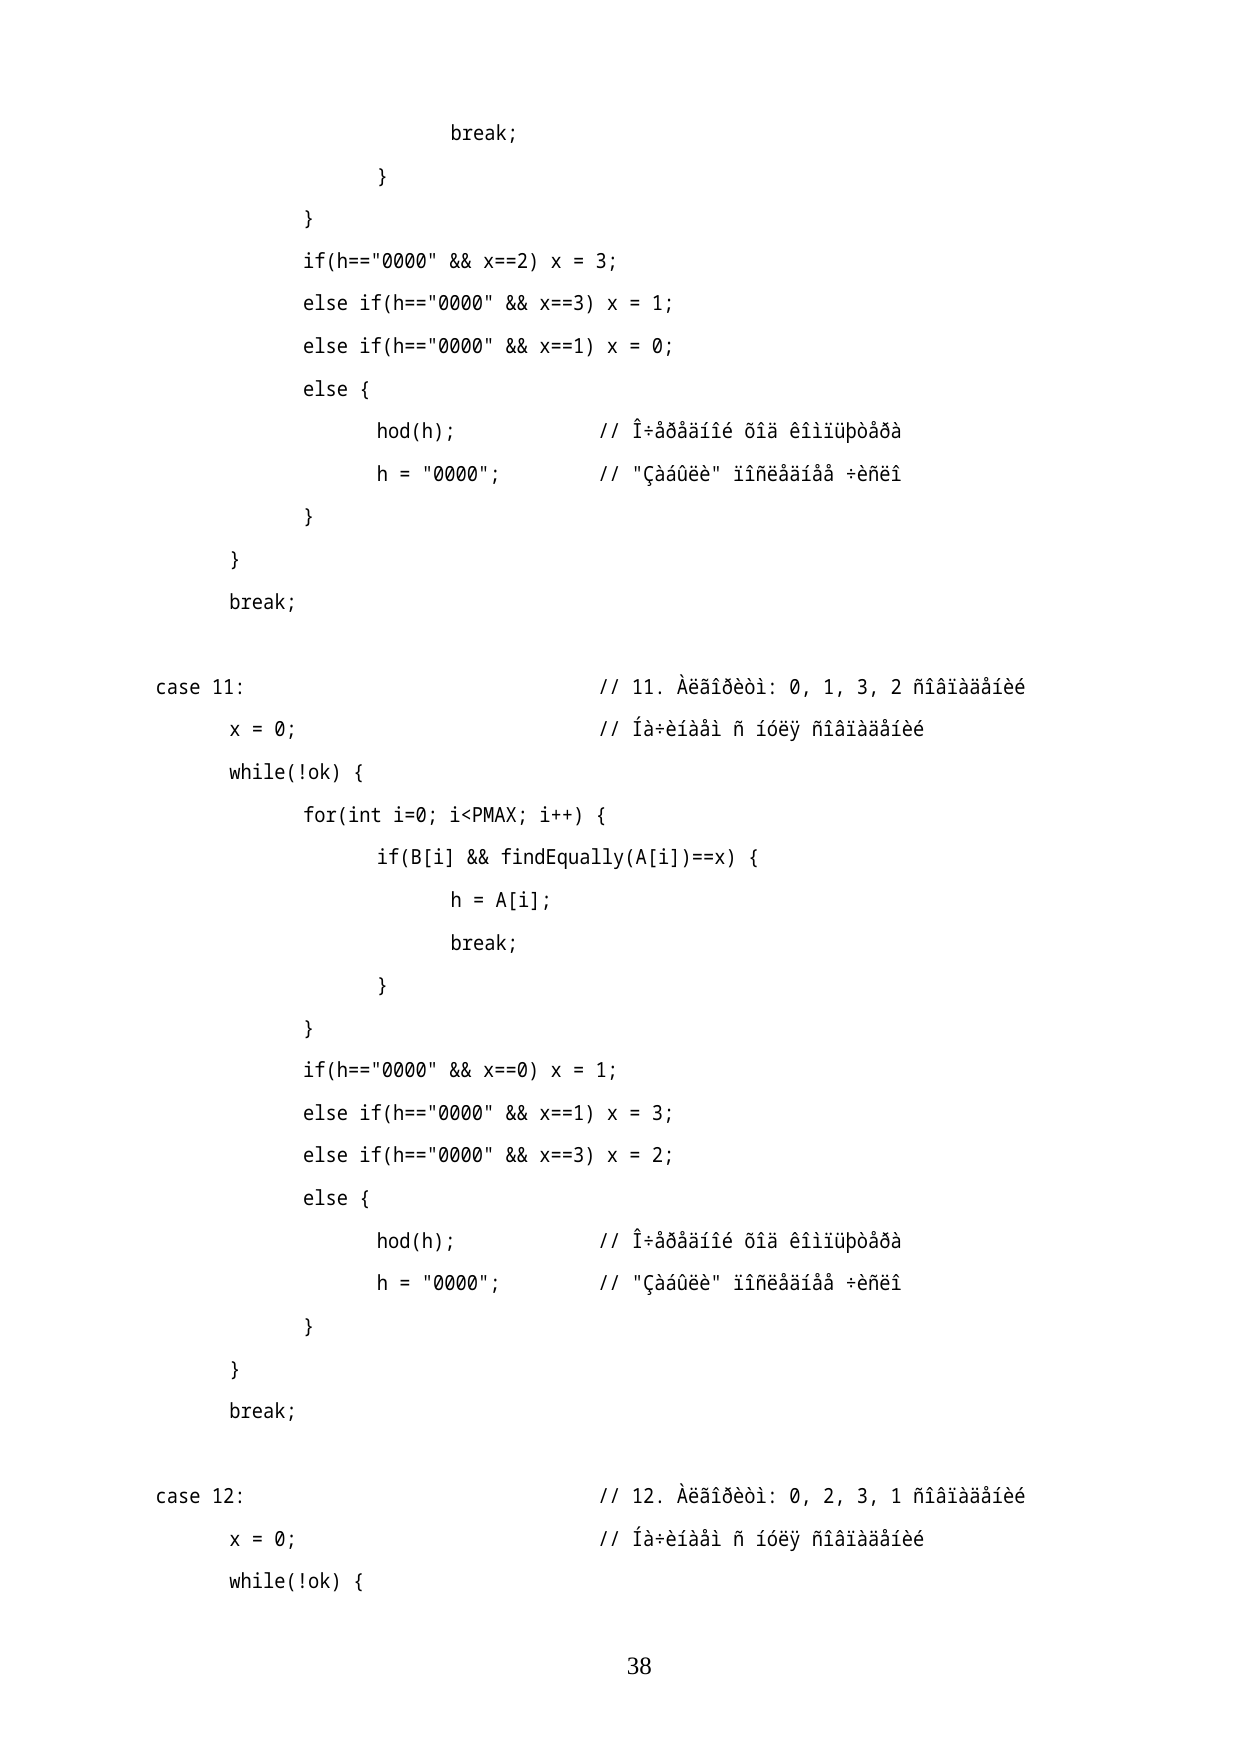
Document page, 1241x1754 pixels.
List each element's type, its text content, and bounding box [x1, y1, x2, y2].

text hod(h); // Î÷åðåäíîé õîä êîìïüþòåðà [155, 1226, 1181, 1254]
text } [155, 1013, 1181, 1041]
text } [155, 544, 1181, 573]
text break; [155, 928, 1181, 956]
text else { [155, 374, 1181, 402]
text for(int i=0; i<PMAX; i++) { [155, 800, 1181, 828]
text else if(h=="0000" && x==3) x = 1; [155, 288, 1181, 317]
text h = A[i]; [155, 885, 1181, 913]
text while(!ok) { [155, 757, 1181, 786]
text x = 0; // Íà÷èíàåì ñ íóëÿ ñîâïàäåíèé [155, 1524, 1181, 1552]
text if(h=="0000" && x==2) x = 3; [155, 246, 1181, 274]
text } [155, 1354, 1181, 1382]
text if(B[i] && findEqually(A[i])==x) { [155, 842, 1181, 871]
text else if(h=="0000" && x==1) x = 0; [155, 331, 1181, 359]
text while(!ok) { [155, 1567, 1181, 1595]
text case 11: // 11. Àëãîðèòì: 0, 1, 3, 2 ñîâïàäåíèé [155, 672, 1181, 700]
text if(h=="0000" && x==0) x = 1; [155, 1055, 1181, 1084]
text h = "0000"; // "Çàáûëè" ïîñëåäíåå ÷èñëî [155, 1268, 1181, 1297]
text else if(h=="0000" && x==1) x = 3; [155, 1098, 1181, 1126]
text else { [155, 1183, 1181, 1212]
text } [155, 161, 1181, 189]
text h = "0000"; // "Çàáûëè" ïîñëåäíåå ÷èñëî [155, 459, 1181, 487]
text break; [155, 587, 1181, 615]
text } [155, 1311, 1181, 1339]
text } [155, 970, 1181, 999]
text else if(h=="0000" && x==3) x = 2; [155, 1141, 1181, 1169]
text break; [155, 1396, 1181, 1425]
text } [155, 502, 1181, 530]
text break; [155, 118, 1181, 147]
text x = 0; // Íà÷èíàåì ñ íóëÿ ñîâïàäåíèé [155, 714, 1181, 743]
text case 12: // 12. Àëãîðèòì: 0, 2, 3, 1 ñîâïàäåíèé [155, 1481, 1181, 1510]
text hod(h); // Î÷åðåäíîé õîä êîìïüþòåðà [155, 416, 1181, 445]
text } [155, 203, 1181, 232]
